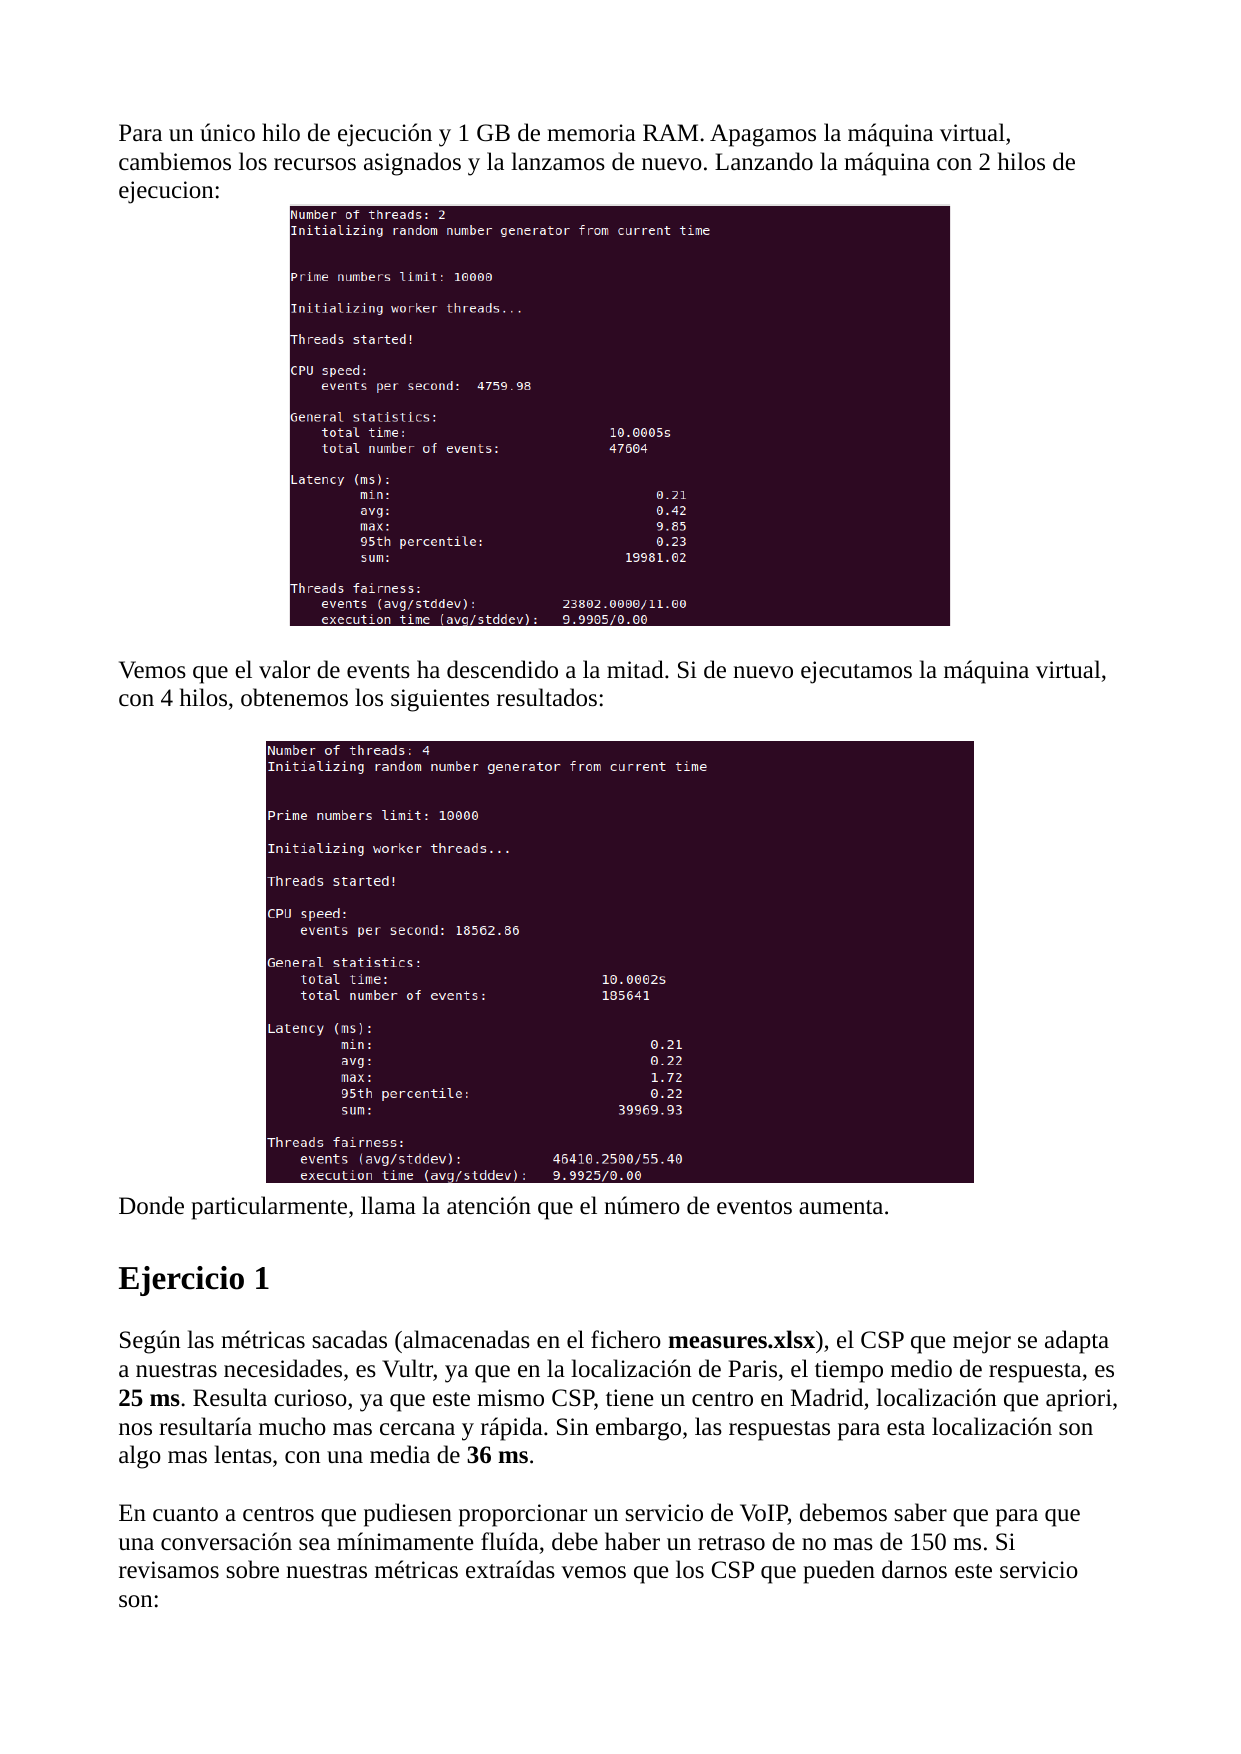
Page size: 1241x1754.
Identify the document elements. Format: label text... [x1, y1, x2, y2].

text En cuanto a centros que pudiesen proporcionar un servicio de VoIP, debemos saber que para que una conversación sea mínimamente fluída, debe haber un retraso de no mas de 150 ms. Si revisamos sobre nuestras métricas extraídas vemos que los CSP que pueden darnos este servicio son: [118, 1498, 1122, 1613]
picture [289, 204, 951, 626]
text Vemos que el valor de events ha descendido a la mitad. Si de nuevo ejecutamos la máquina virtual, con 4 hilos, obtenemos los siguientes resultados: [118, 655, 1122, 712]
text Para un único hilo de ejecución y 1 GB de memoria RAM. Apagamos la máquina virtual, cambiemos los recursos asignados y la lanzamos de nuevo. Lanzando la máquina con 2 hilos de ejecucion: [118, 118, 1122, 204]
text Ejercicio 1 [118, 1258, 1122, 1297]
text Donde particularmente, llama la atención que el número de eventos aumenta. [118, 1191, 1122, 1220]
text Según las métricas sacadas (almacenadas en el fichero measures.xlsx), el CSP que mejor se adapta a nuestras necesidades, es Vultr, ya que en la localización de Paris, el tiempo medio de respuesta, es 25 ms. Resulta curioso, ya que este mismo CSP, tiene un centro en Madrid, localización que apriori, nos resultaría mucho mas cercana y rápida. Sin embargo, las respuestas para esta localización son algo mas lentas, con una media de 36 ms. [118, 1326, 1122, 1469]
picture [266, 741, 974, 1183]
